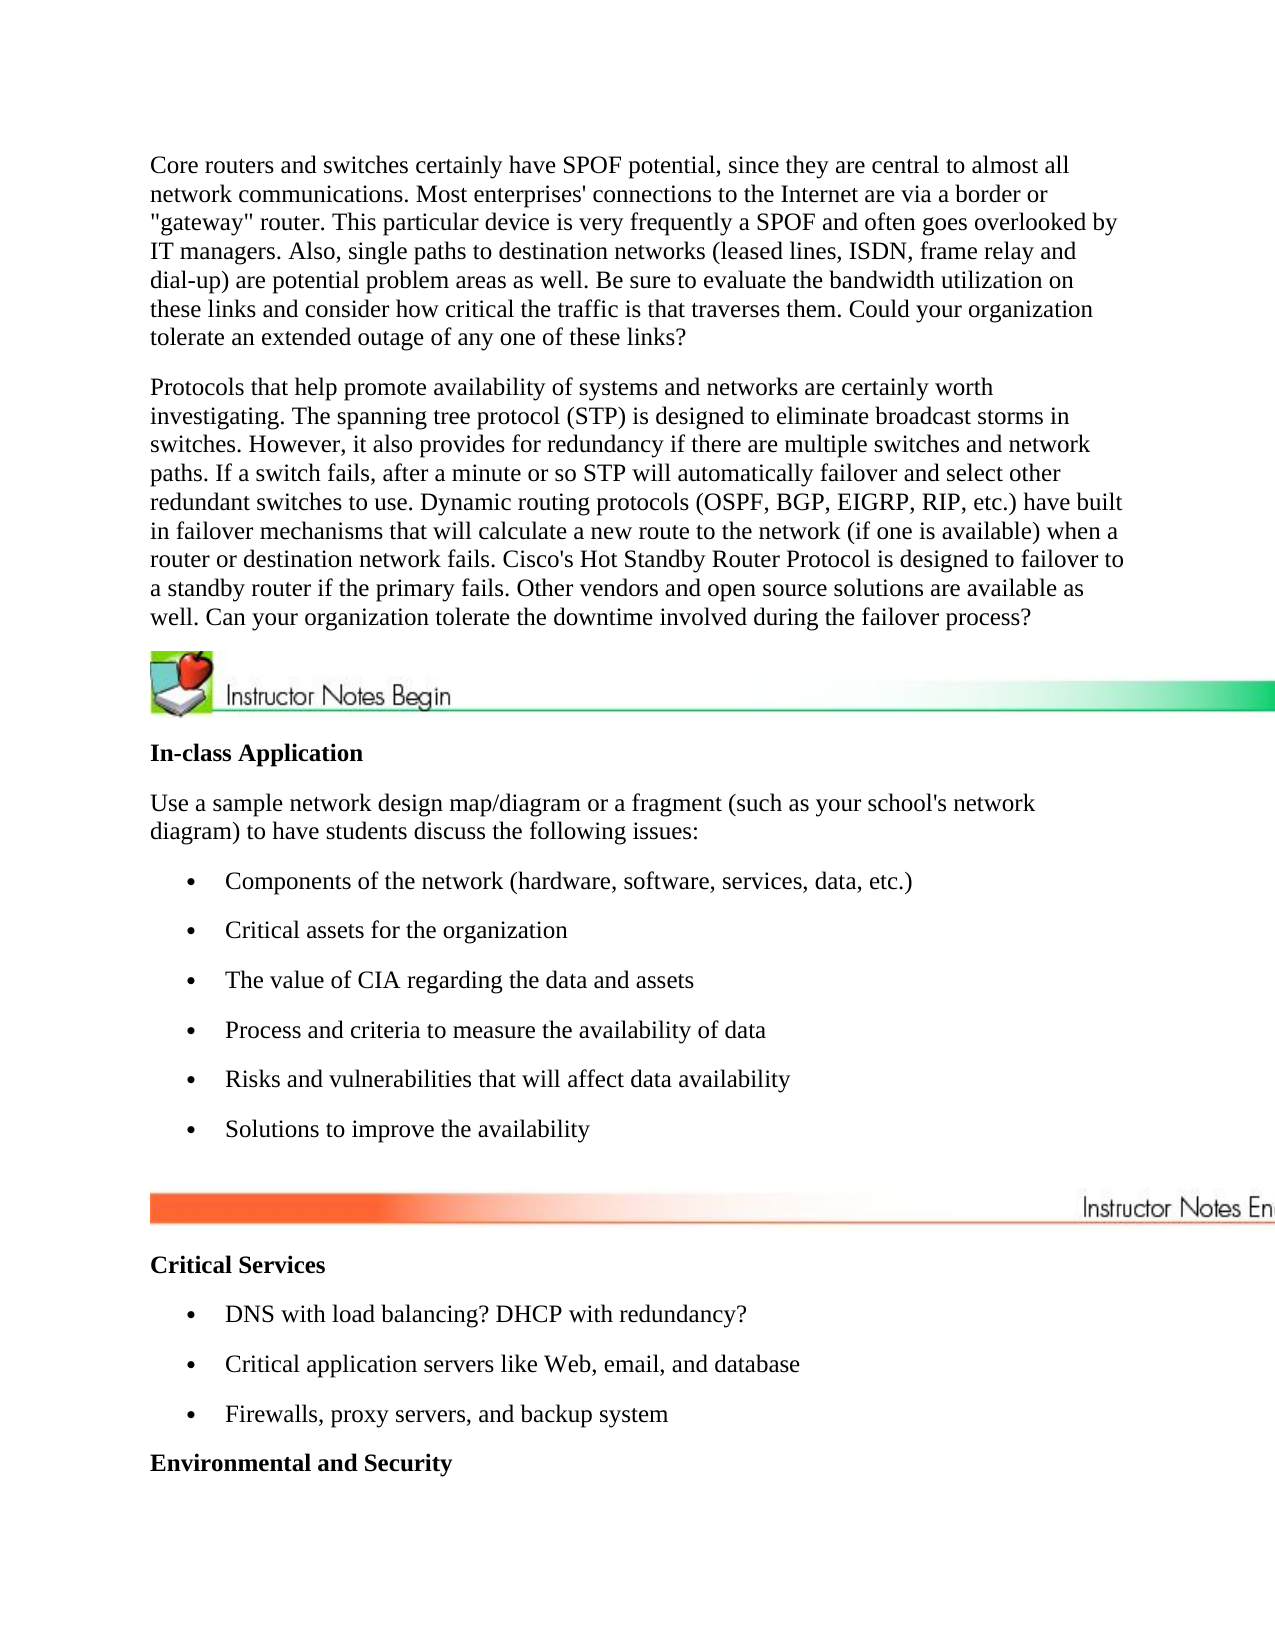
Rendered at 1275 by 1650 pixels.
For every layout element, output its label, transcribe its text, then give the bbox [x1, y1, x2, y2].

text In-class Application [150, 738, 1125, 767]
text Use a sample network design map/diagram or a fragment (such as your school's network diagram) to have students discuss the following issues: [150, 788, 1125, 845]
list Critical assets for the organization [187, 916, 1125, 944]
text Environmental and Security [150, 1448, 1125, 1477]
text Protocols that help promote availability of systems and networks are certainly worth investigating. The spanning tree protocol (STP) is designed to eliminate broadcast storms in switches. However, it also provides for redundancy if there are multiple switches and network paths. If a switch fails, after a minute or so STP will automatically failover and select other redundant switches to use. Dynamic routing protocols (OSPF, BGP, EIGRP, RIP, etc.) have built in failover mechanisms that will calculate a new route to the network (if one is available) when a router or destination network fails. Cisco's Hot Standby Router Protocol is designed to failover to a standby router if the primary fails. Other vendors and open source solutions are available as well. Can your organization tolerate the downtime involved during the failover process? [150, 372, 1125, 631]
list DNS with load balancing? DHCP with redundancy? [187, 1299, 1125, 1328]
list The value of CIA regarding the data and assets [187, 965, 1125, 994]
list Process and criteria to measure the availability of data [187, 1015, 1125, 1043]
list Components of the network (hardware, software, services, data, etc.) [187, 866, 1125, 895]
text Critical Services [150, 1250, 1125, 1279]
list Solutions to improve the availability [187, 1114, 1125, 1143]
list Critical application servers like Web, email, and database [187, 1349, 1125, 1378]
list Firewalls, proxy servers, and backup system [187, 1399, 1125, 1427]
text Core routers and switches certainly have SPOF potential, since they are central to almost all network communications. Most enterprises' connections to the Internet are via a border or "gateway" router. This particular device is very frequently a SPOF and often goes overlooked by IT managers. Also, single paths to destination networks (leased lines, ISDN, frame relay and dial-up) are potential problem areas as well. Be sure to evaluate the bandwidth utilization on these links and consider how critical the traffic is that traverses them. Could your organization tolerate an extended outage of any one of these links? [150, 150, 1125, 351]
list Risks and vulnerabilities that will affect data availability [187, 1064, 1125, 1093]
